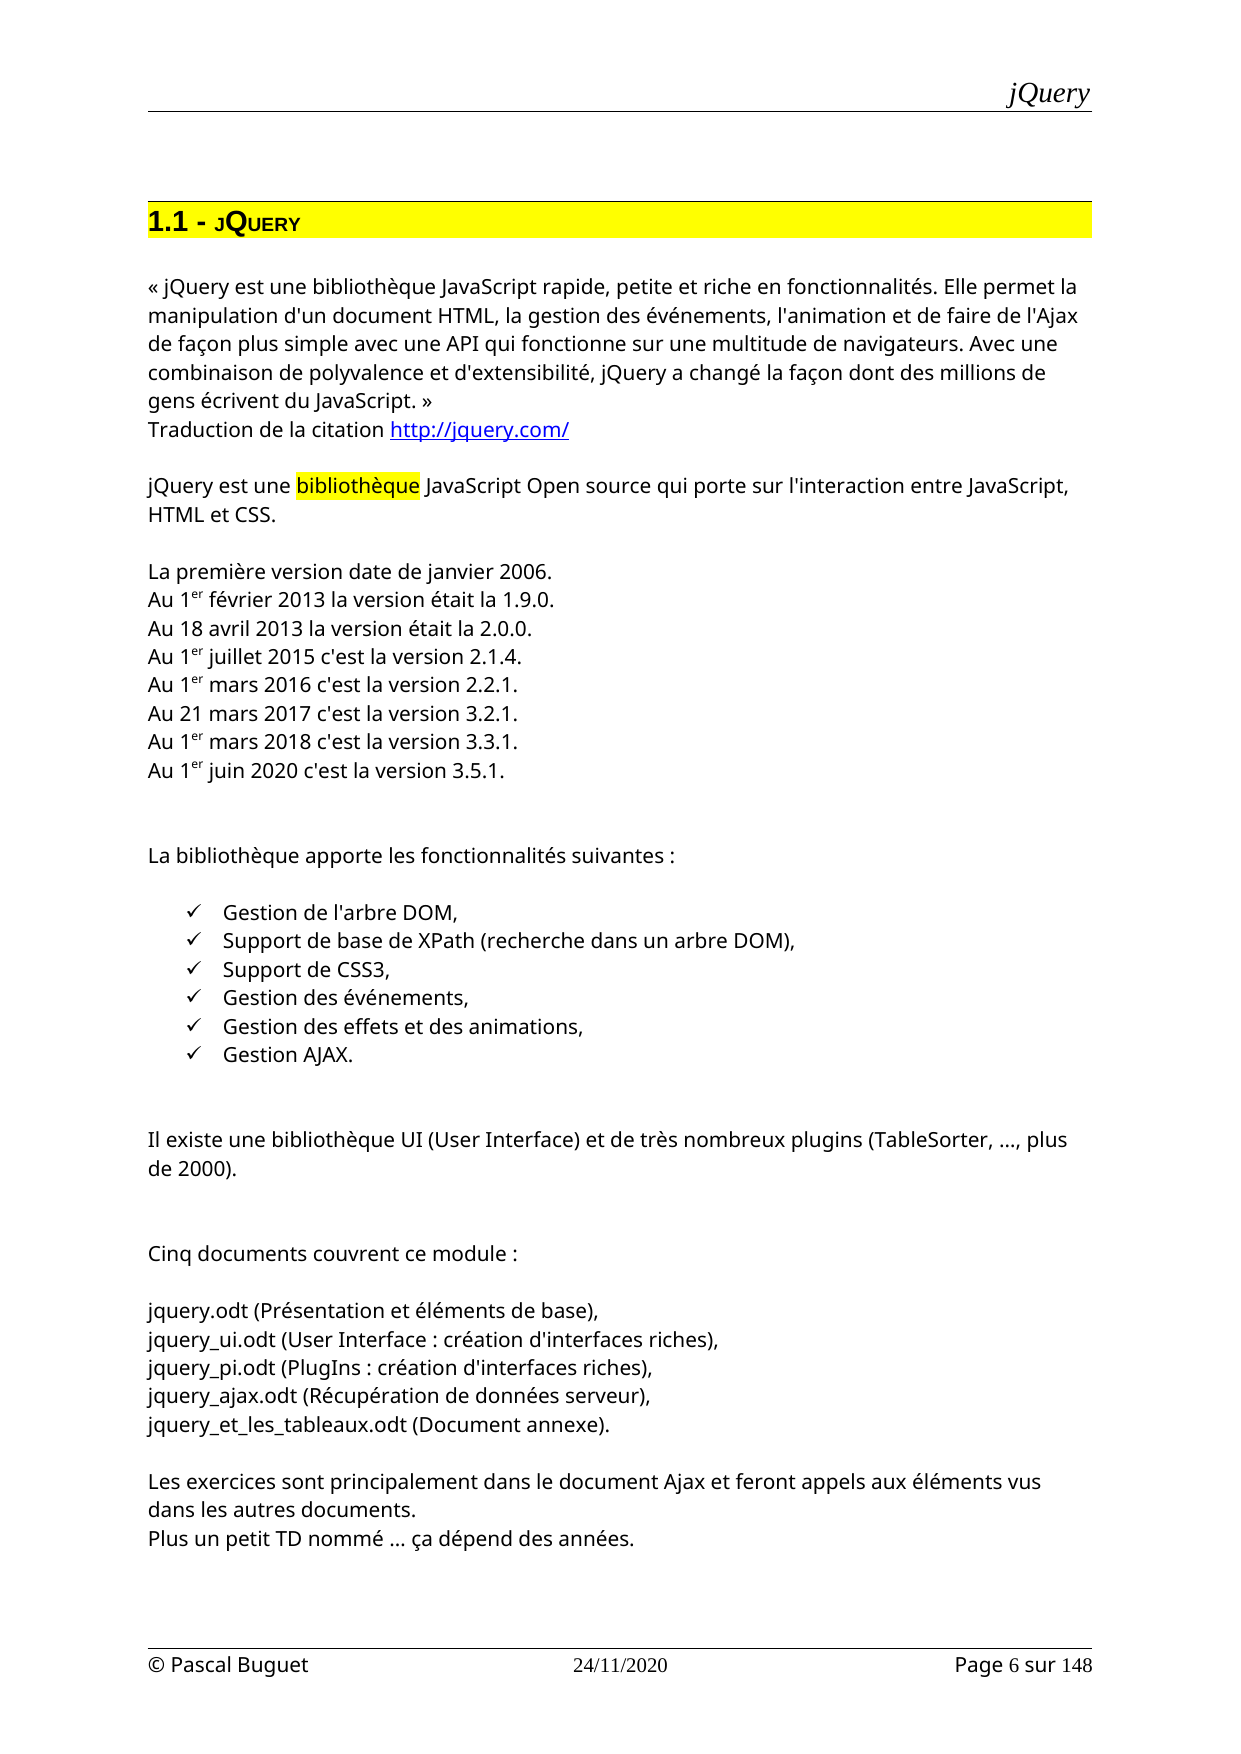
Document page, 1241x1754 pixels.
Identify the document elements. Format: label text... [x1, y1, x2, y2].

list Gestion de l'arbre DOM, [185, 898, 1092, 927]
subtitle - jQuery [148, 202, 1092, 238]
list Gestion des effets et des animations, [185, 1012, 1092, 1040]
list Gestion des événements, [185, 983, 1092, 1012]
text Traduction de la citation http://jquery.com/ [148, 415, 1092, 443]
text Au 1er juin 2020 c'est la version 3.5.1. [148, 756, 1092, 784]
text La bibliothèque apporte les fonctionnalités suivantes : [148, 841, 1092, 870]
text jquery_ui.odt (User Interface : création d'interfaces riches), [148, 1325, 1092, 1353]
text Au 1er mars 2016 c'est la version 2.2.1. [148, 671, 1092, 699]
text jquery_et_les_tableaux.odt (Document annexe). [148, 1410, 1092, 1438]
text jquery_pi.odt (PlugIns : création d'interfaces riches), [148, 1353, 1092, 1382]
text « jQuery est une bibliothèque JavaScript rapide, petite et riche en fonctionnalités. Elle permet la manipulation d'un document HTML, la gestion des événements, l'animation et de faire de l'Ajax de façon plus simple avec une API qui fonctionne sur une multitude de navigateurs. Avec une combinaison de polyvalence et d'extensibilité, jQuery a changé la façon dont des millions de gens écrivent du JavaScript. » [148, 272, 1092, 415]
text Cinq documents couvrent ce module : [148, 1239, 1092, 1268]
text Au 18 avril 2013 la version était la 2.0.0. [148, 614, 1092, 642]
text Plus un petit TD nommé … ça dépend des années. [148, 1524, 1092, 1552]
list Gestion AJAX. [185, 1040, 1092, 1069]
text Il existe une bibliothèque UI (User Interface) et de très nombreux plugins (TableSorter, …, plus de 2000). [148, 1126, 1092, 1182]
text Au 1er février 2013 la version était la 1.9.0. [148, 585, 1092, 614]
text Au 1er mars 2018 c'est la version 3.3.1. [148, 727, 1092, 756]
list Support de CSS3, [185, 955, 1092, 983]
list Support de base de XPath (recherche dans un arbre DOM), [185, 927, 1092, 955]
text jquery_ajax.odt (Récupération de données serveur), [148, 1382, 1092, 1410]
text Au 1er juillet 2015 c'est la version 2.1.4. [148, 642, 1092, 671]
text jQuery est une bibliothèque JavaScript Open source qui porte sur l'interaction entre JavaScript, HTML et CSS. [148, 472, 1092, 528]
text Au 21 mars 2017 c'est la version 3.2.1. [148, 699, 1092, 727]
text La première version date de janvier 2006. [148, 557, 1092, 585]
text Les exercices sont principalement dans le document Ajax et feront appels aux éléments vus dans les autres documents. [148, 1467, 1092, 1524]
text jquery.odt (Présentation et éléments de base), [148, 1296, 1092, 1325]
